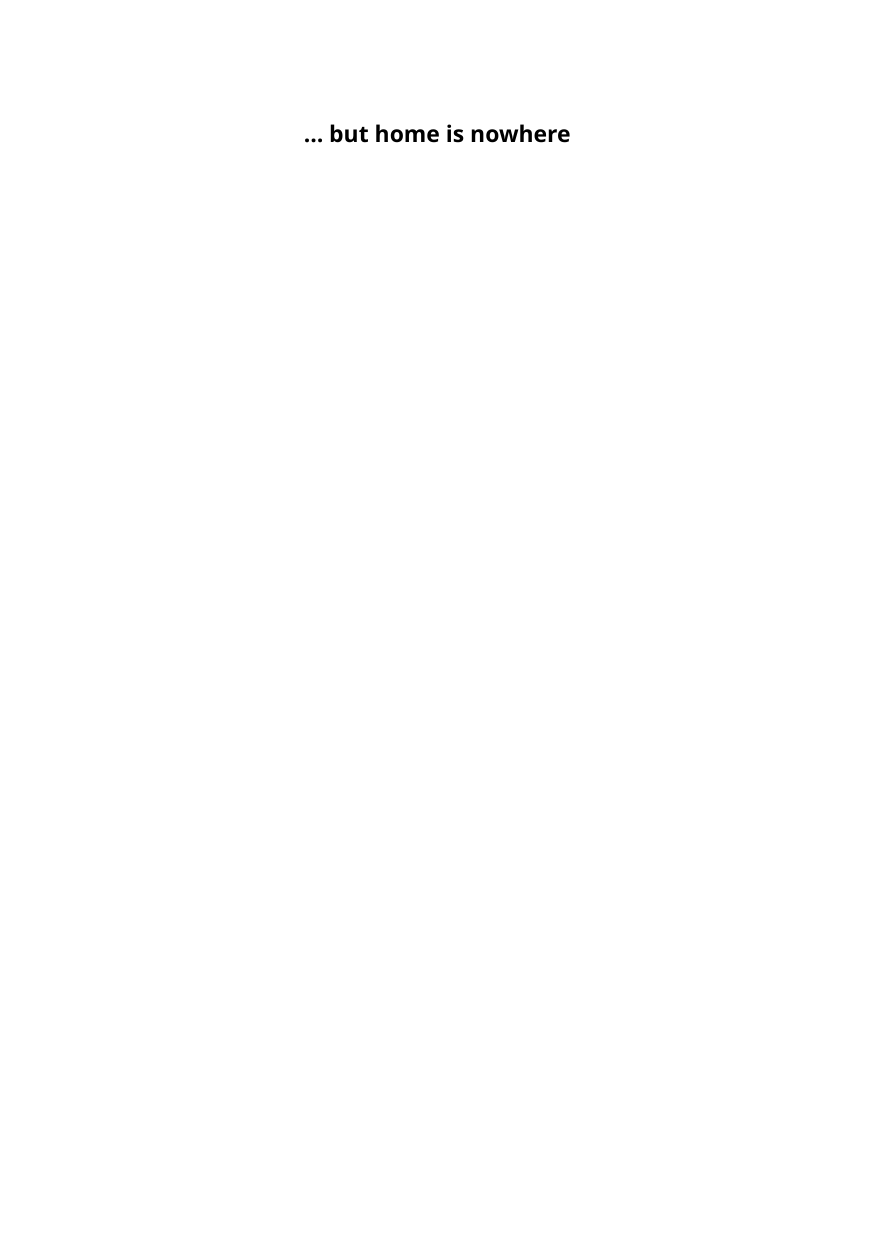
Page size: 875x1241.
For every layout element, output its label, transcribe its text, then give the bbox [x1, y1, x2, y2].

text … but home is nowhere [118, 118, 756, 149]
